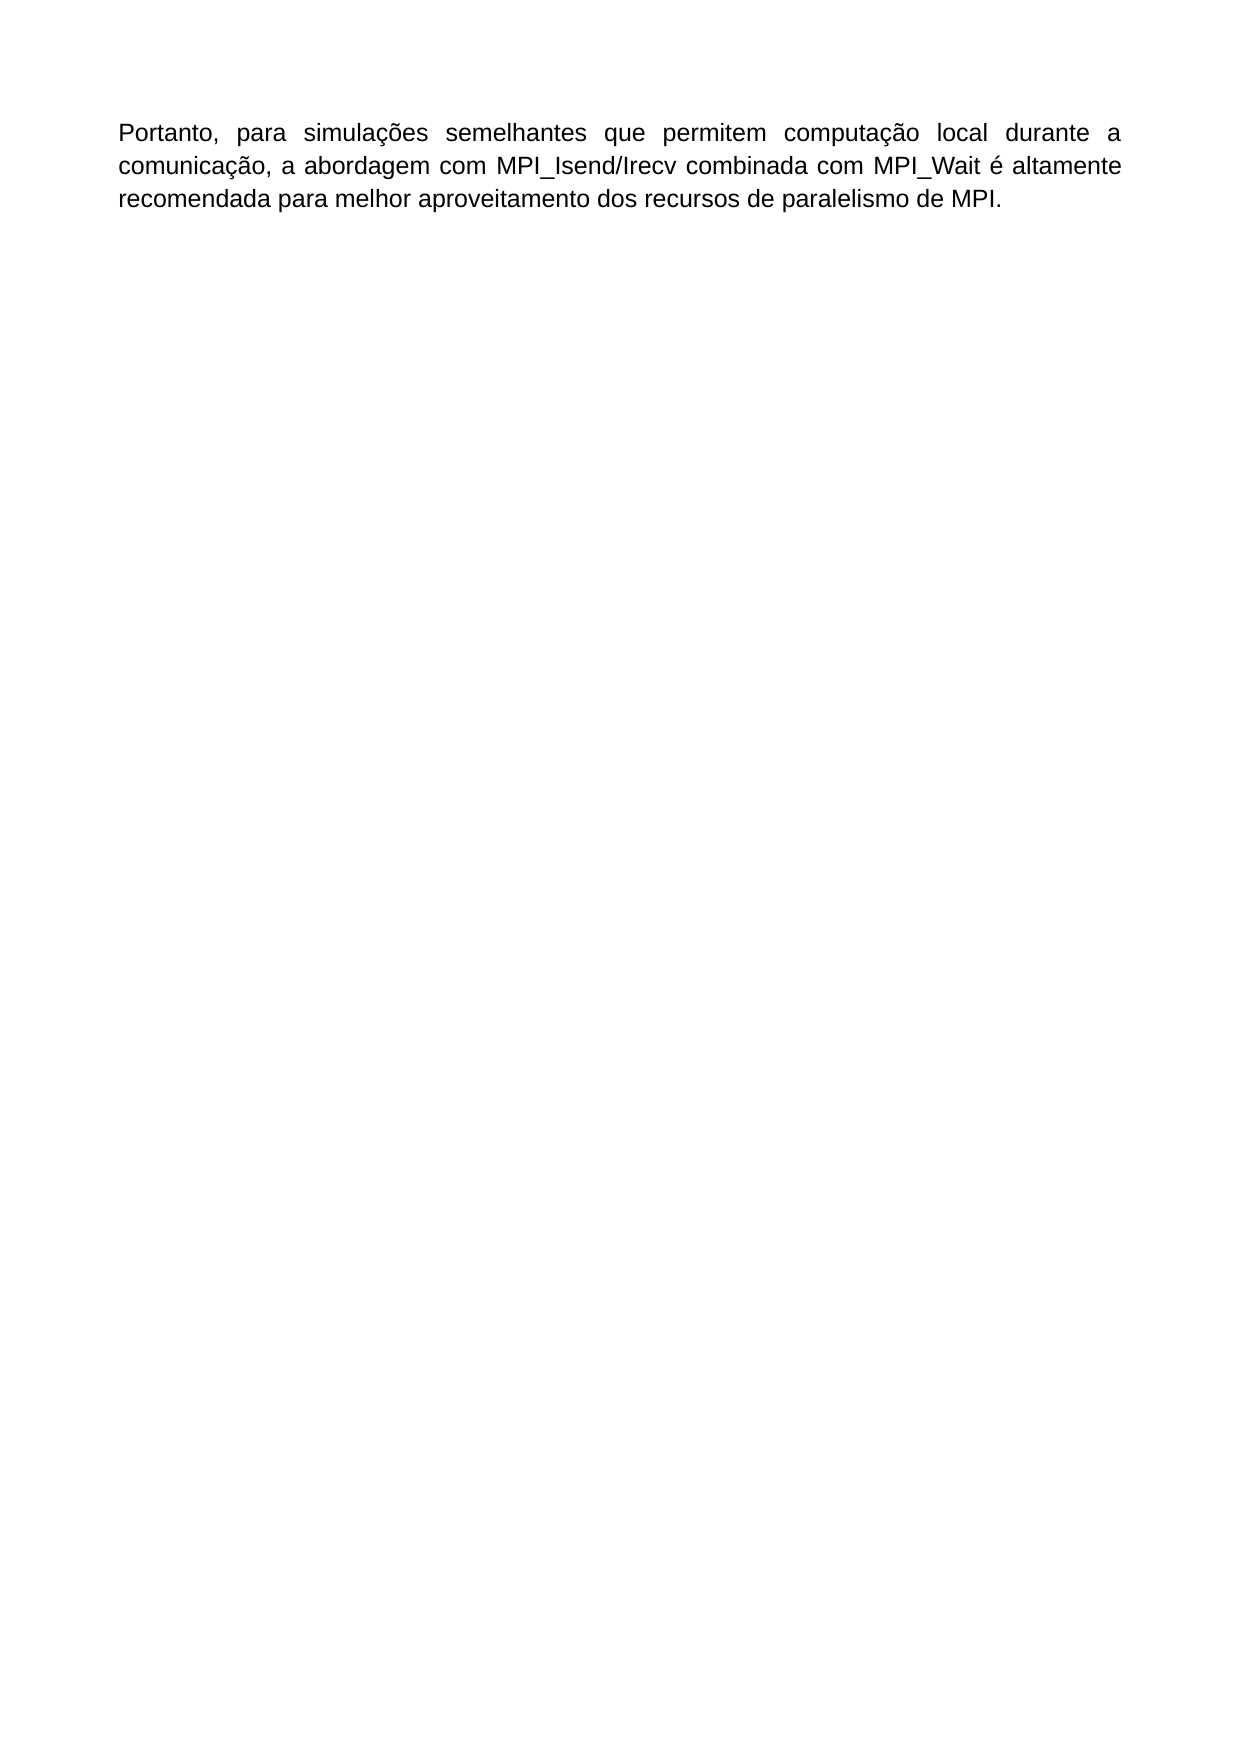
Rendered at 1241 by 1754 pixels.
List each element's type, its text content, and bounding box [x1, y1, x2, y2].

text Portanto, para simulações semelhantes que permitem computação local durante a comunicação, a abordagem com MPI_Isend/Irecv combinada com MPI_Wait é altamente recomendada para melhor aproveitamento dos recursos de paralelismo de MPI. [118, 118, 1122, 213]
